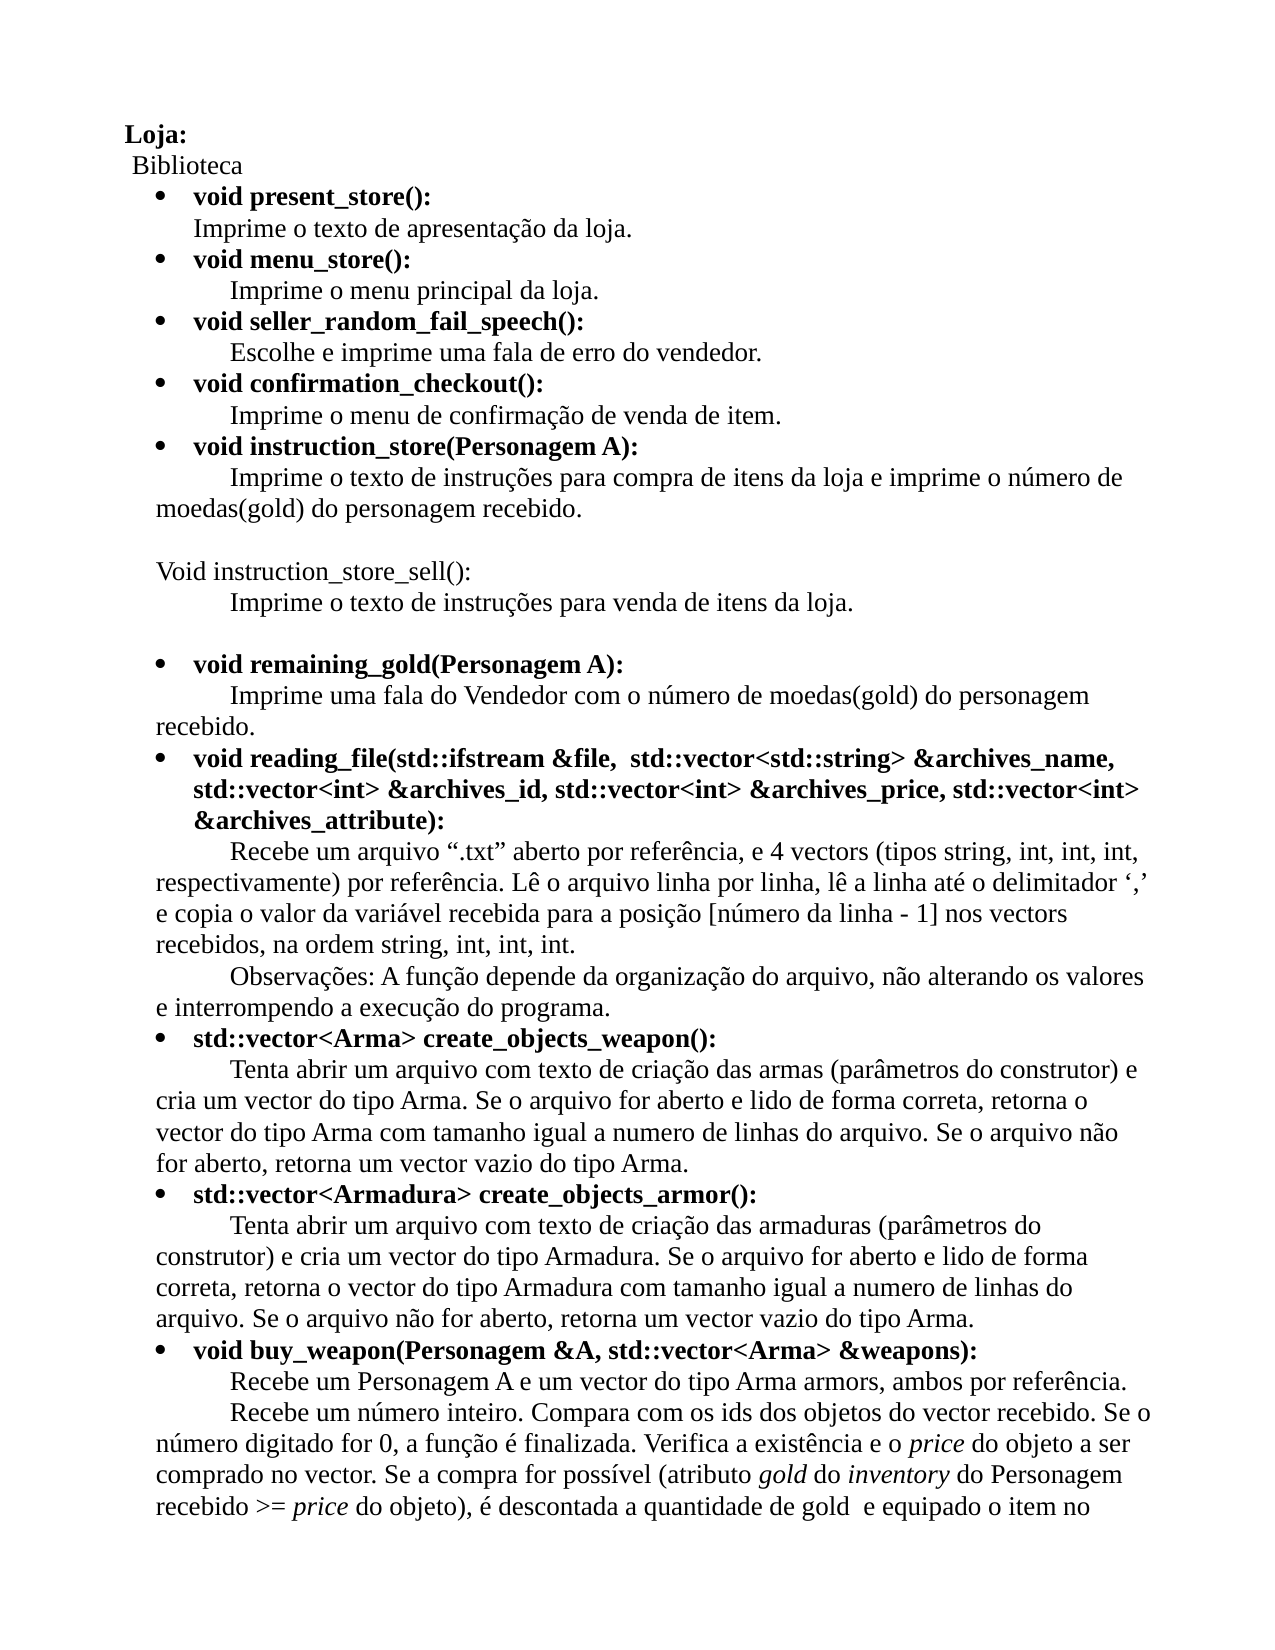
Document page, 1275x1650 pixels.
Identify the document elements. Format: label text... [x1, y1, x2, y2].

list void menu_store(): [156, 243, 1157, 274]
text Biblioteca [118, 149, 1157, 180]
list void remaining_gold(Personagem A): [156, 648, 1157, 679]
list void present_store(): [156, 180, 1157, 212]
text Recebe um arquivo “.txt” aberto por referência, e 4 vectors (tipos string, int, int, int, respectivamente) por referência. Lê o arquivo linha por linha, lê a linha até o delimitador ‘,’ e copia o valor da variável recebida para a posição [número da linha - 1] nos vectors recebidos, na ordem string, int, int, int. [156, 835, 1157, 960]
text Observações: A função depende da organização do arquivo, não alterando os valores e interrompendo a execução do programa. [156, 960, 1157, 1022]
text Loja: [118, 118, 1157, 149]
text Void instruction_store_sell(): [156, 555, 1157, 586]
list Imprime o texto de apresentação da loja. [193, 212, 1157, 243]
text Imprime o texto de instruções para venda de itens da loja. [156, 586, 1157, 617]
text Tenta abrir um arquivo com texto de criação das armaduras (parâmetros do construtor) e cria um vector do tipo Armadura. Se o arquivo for aberto e lido de forma correta, retorna o vector do tipo Armadura com tamanho igual a numero de linhas do arquivo. Se o arquivo não for aberto, retorna um vector vazio do tipo Arma. [156, 1209, 1157, 1334]
text Imprime uma fala do Vendedor com o número de moedas(gold) do personagem recebido. [156, 679, 1157, 742]
text Tenta abrir um arquivo com texto de criação das armas (parâmetros do construtor) e cria um vector do tipo Arma. Se o arquivo for aberto e lido de forma correta, retorna o vector do tipo Arma com tamanho igual a numero de linhas do arquivo. Se o arquivo não for aberto, retorna um vector vazio do tipo Arma. [156, 1053, 1157, 1178]
text Imprime o menu de confirmação de venda de item. [156, 399, 1157, 430]
list void reading_file(std::ifstream &file, std::vector<std::string> &archives_name, std::vector<int> &archives_id, std::vector<int> &archives_price, std::vector<int> &archives_attribute): [156, 742, 1157, 835]
list void confirmation_checkout(): [156, 368, 1157, 399]
list void buy_weapon(Personagem &A, std::vector<Arma> &weapons): [156, 1334, 1157, 1365]
list void instruction_store(Personagem A): [156, 430, 1157, 461]
text Recebe um número inteiro. Compara com os ids dos objetos do vector recebido. Se o número digitado for 0, a função é finalizada. Verifica a existência e o price do objeto a ser comprado no vector. Se a compra for possível (atributo gold do inventory do Personagem recebido >= price do objeto), é descontada a quantidade de gold e equipado o item no [156, 1396, 1157, 1521]
text Imprime o texto de instruções para compra de itens da loja e imprime o número de moedas(gold) do personagem recebido. [156, 461, 1157, 523]
text Recebe um Personagem A e um vector do tipo Arma armors, ambos por referência. [156, 1365, 1157, 1396]
text Imprime o menu principal da loja. [156, 274, 1157, 305]
list std::vector<Arma> create_objects_weapon(): [156, 1022, 1157, 1053]
text Escolhe e imprime uma fala de erro do vendedor. [156, 336, 1157, 368]
list void seller_random_fail_speech(): [156, 305, 1157, 336]
list std::vector<Armadura> create_objects_armor(): [156, 1178, 1157, 1209]
